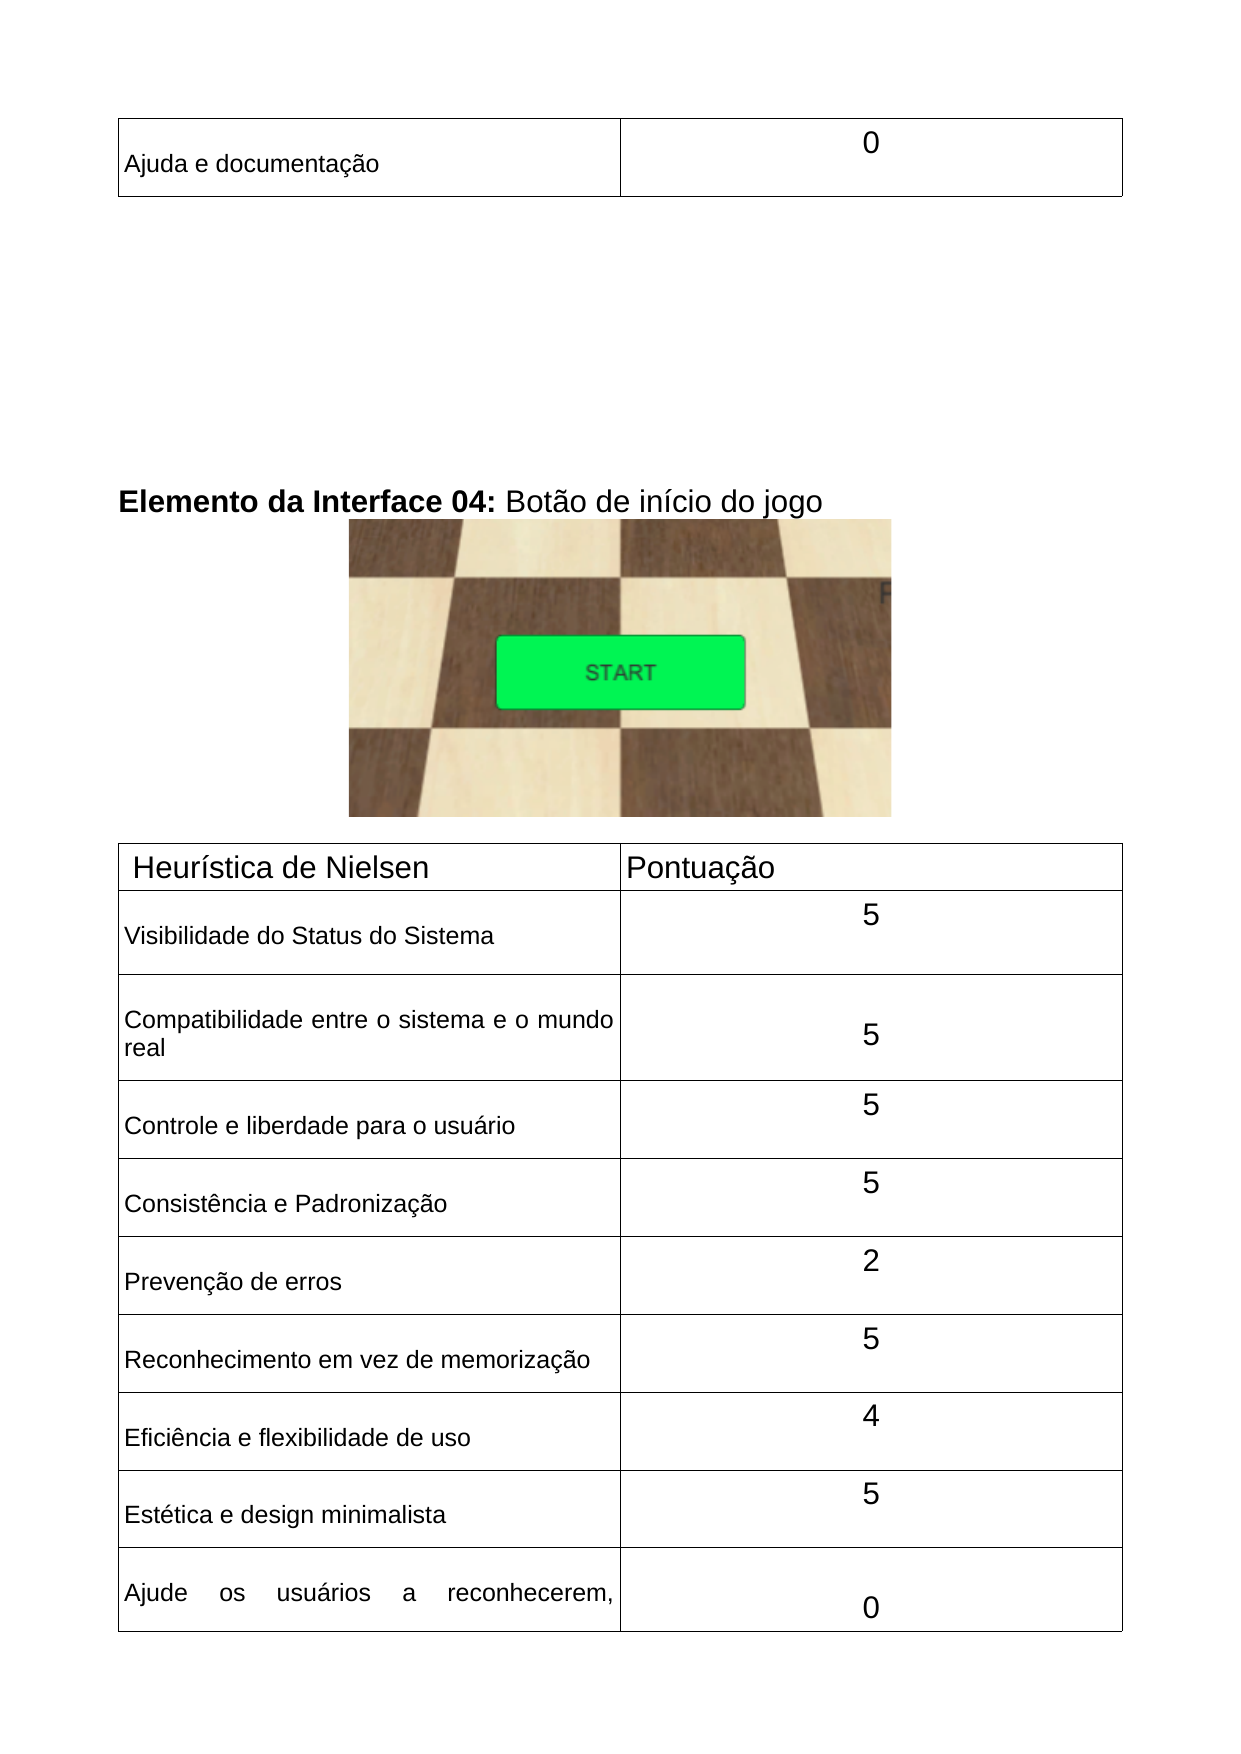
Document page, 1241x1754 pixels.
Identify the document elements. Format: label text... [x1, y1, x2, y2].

table_cell 5 [621, 975, 1122, 1080]
table_header Heurística de Nielsen [119, 844, 620, 890]
table_cell 2 [621, 1237, 1122, 1314]
table_cell Visibilidade do Status do Sistema [119, 891, 620, 974]
table_cell 5 [621, 891, 1122, 974]
picture [348, 519, 892, 817]
table_cell 0 [621, 119, 1122, 196]
table_cell 5 [621, 1081, 1122, 1158]
table_cell Eficiência e flexibilidade de uso [119, 1393, 620, 1469]
table_cell Compatibilidade entre o sistema e o mundo real [119, 975, 620, 1080]
table_cell 5 [621, 1471, 1122, 1547]
table_cell Controle e liberdade para o usuário [119, 1081, 620, 1158]
table_cell Ajude os usuários a reconhecerem, [119, 1548, 620, 1631]
table_cell 4 [621, 1393, 1122, 1469]
table_header Pontuação [621, 844, 1122, 890]
text Elemento da Interface 04: Botão de início do jogo [118, 483, 1122, 519]
table_cell Reconhecimento em vez de memorização [119, 1315, 620, 1392]
table_cell 5 [621, 1159, 1122, 1236]
table_cell 5 [621, 1315, 1122, 1392]
table_cell 0 [621, 1548, 1122, 1631]
table_cell Ajuda e documentação [119, 119, 620, 196]
table_cell Prevenção de erros [119, 1237, 620, 1314]
table_cell Consistência e Padronização [119, 1159, 620, 1236]
table_cell Estética e design minimalista [119, 1471, 620, 1547]
